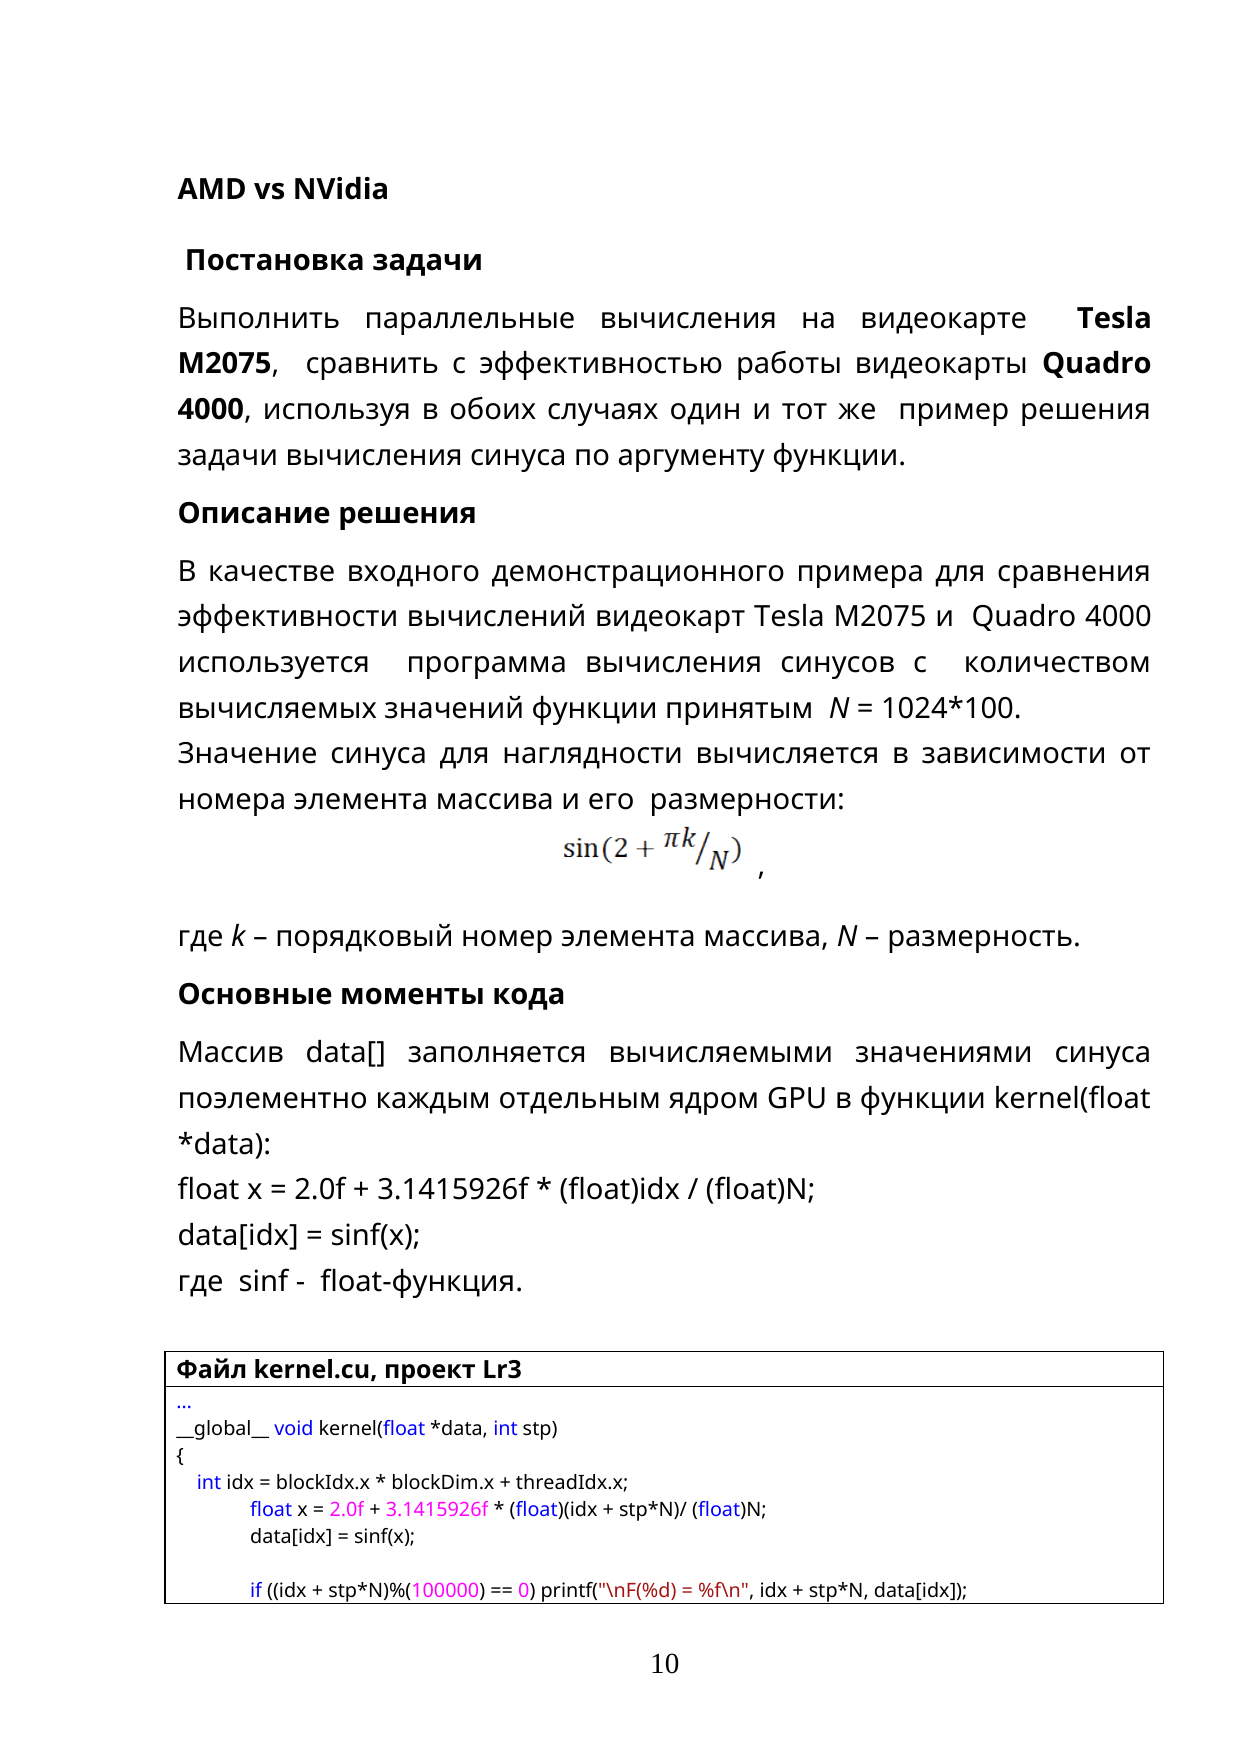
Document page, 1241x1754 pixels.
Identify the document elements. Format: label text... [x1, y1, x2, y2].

table_cell … __global__ void kernel(float *data, int stp) { int idx = blockIdx.x * blockDim.x + threadIdx.x; float x = 2.0f + 3.1415926f * (float)(idx + stp*N)/ (float)N; data[idx] = sinf(x); if ((idx + stp*N)%(100000) == 0) printf("\nF(%d) = %f\n", idx + stp*N, data[idx]); [166, 1387, 1163, 1603]
text где sinf - float-функция. [177, 1260, 1152, 1299]
subtitle Постановка задачи [177, 239, 1152, 278]
text Выполнить параллельные вычисления на видеокарте Tesla M2075, сравнить с эффективностью работы видеокарты Quadro 4000, используя в обоих случаях один и тот же пример решения задачи вычисления синуса по аргументу функции. [177, 297, 1152, 473]
text float x = 2.0f + 3.1415926f * (float)idx / (float)N; [177, 1168, 1152, 1208]
text Значение синуса для наглядности вычисляется в зависимости от номера элемента массива и его размерности: [177, 732, 1152, 818]
text В качестве входного демонстрационного примера для сравнения эффективности вычислений видеокарт Tesla M2075 и Quadro 4000 используется программа вычисления синусов с количеством вычисляемых значений функции принятым N = 1024*100. [177, 550, 1152, 727]
table_header Файл kernel.cu, проект Lr3 [166, 1352, 1163, 1386]
text Массив data[] заполняется вычисляемыми значениями синуса поэлементно каждым отдельным ядром GPU в функции kernel(float *data): [177, 1032, 1152, 1163]
text где k – порядковый номер элемента массива, N – размерность. [177, 915, 1152, 955]
text , [177, 824, 1152, 906]
subtitle Описание решения [177, 492, 1152, 532]
subtitle Основные моменты кода [177, 973, 1152, 1013]
picture [563, 823, 750, 875]
subtitle AMD vs NVidia [177, 168, 1152, 208]
text data[idx] = sinf(x); [177, 1214, 1152, 1254]
